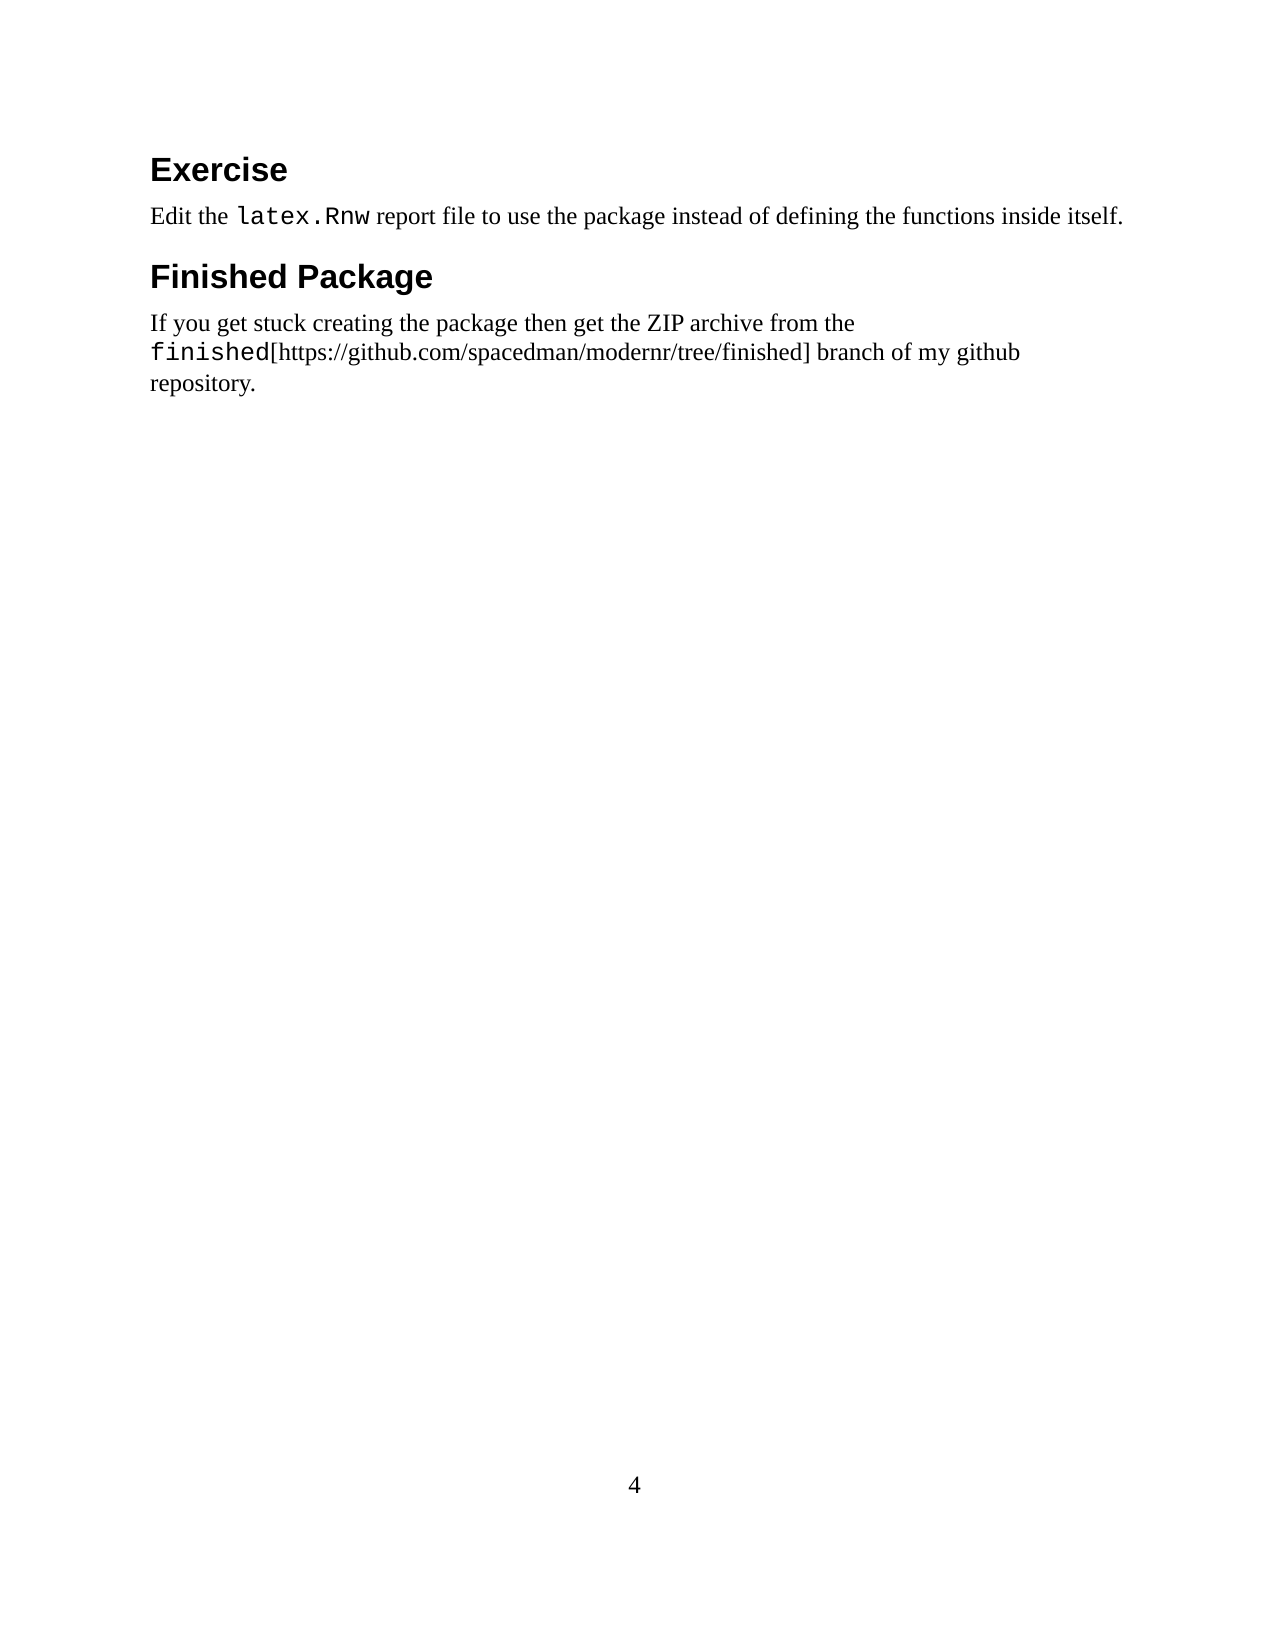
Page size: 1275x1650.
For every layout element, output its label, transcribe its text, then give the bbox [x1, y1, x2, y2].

subtitle Finished Package [150, 257, 1125, 296]
text If you get stuck creating the package then get the ZIP archive from the finished[https://github.com/spacedman/modernr/tree/finished] branch of my github repository. [150, 308, 1125, 396]
subtitle Exercise [150, 150, 1125, 189]
text Edit the latex.Rnw report file to use the package instead of defining the functions inside itself. [150, 201, 1125, 232]
